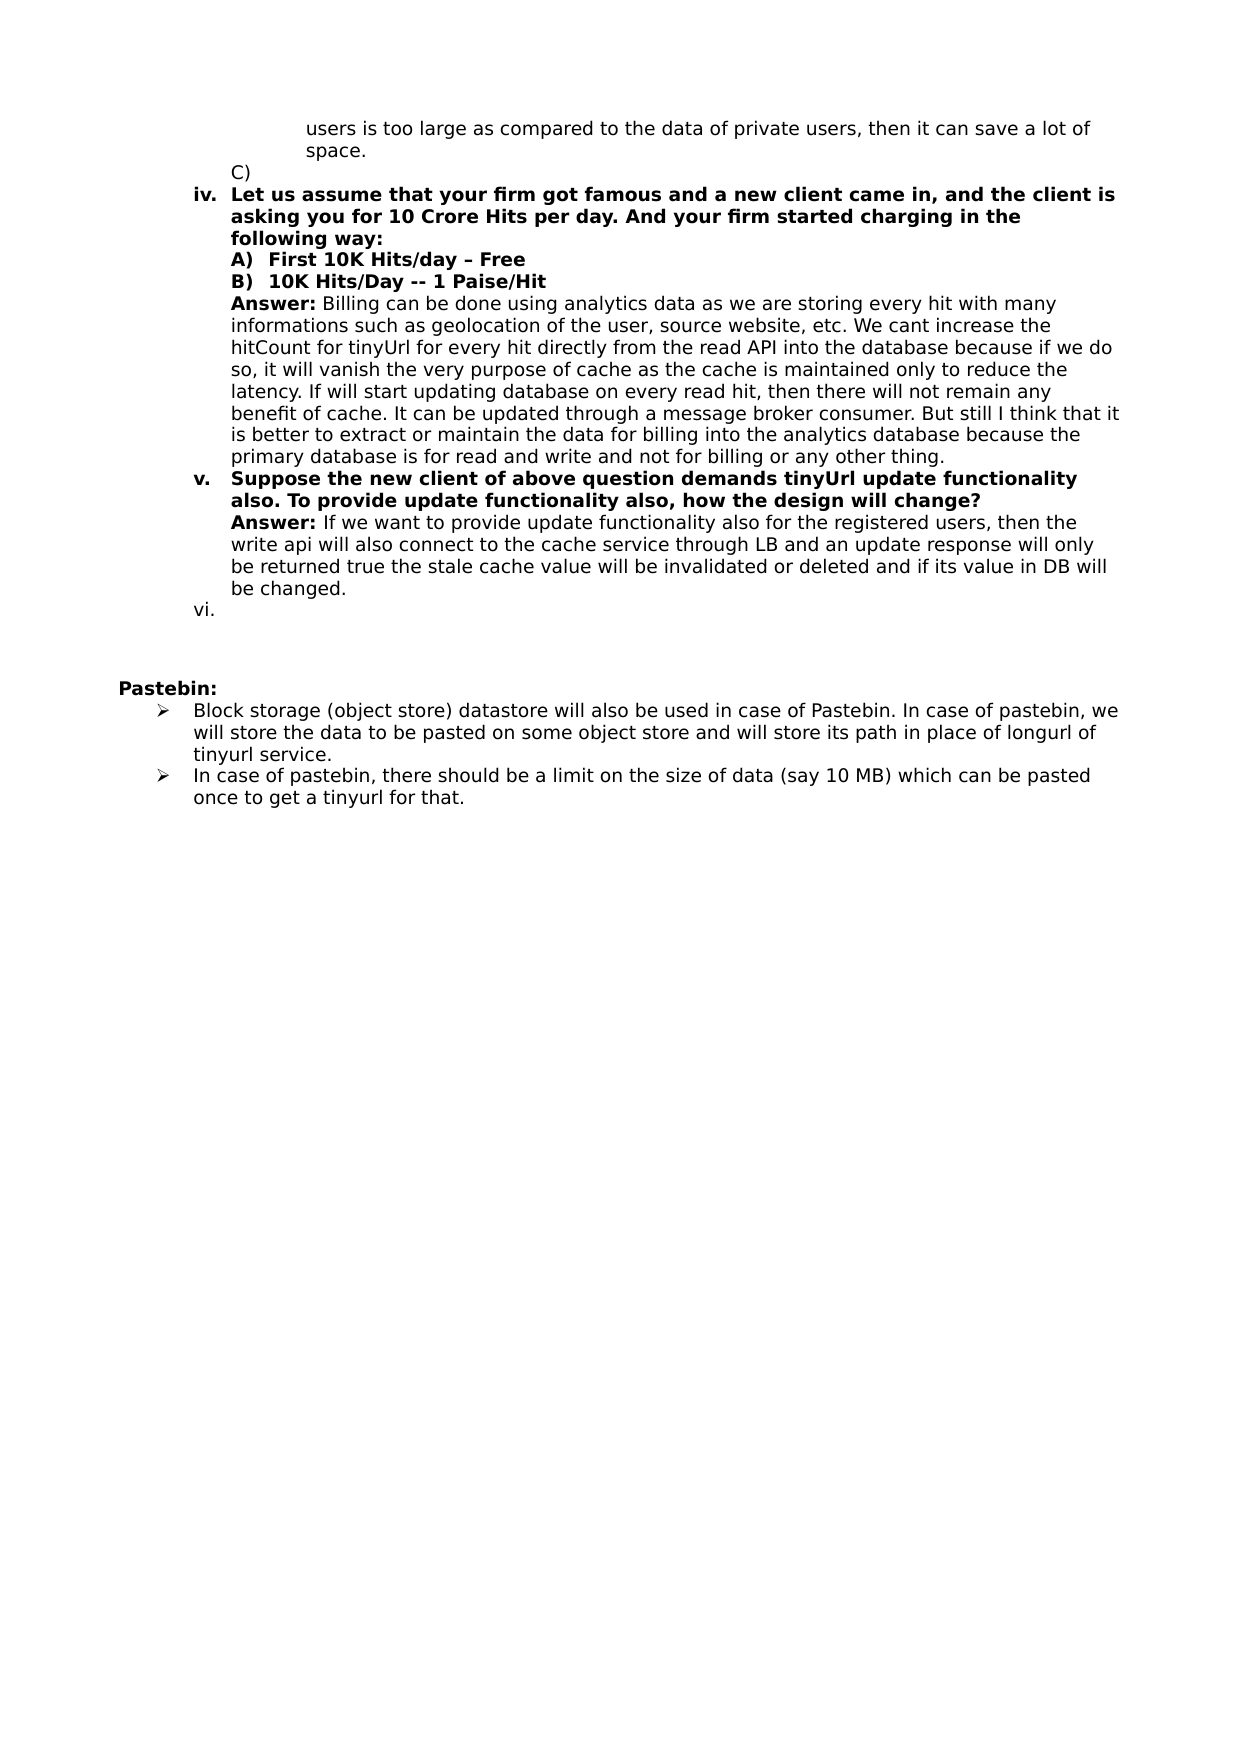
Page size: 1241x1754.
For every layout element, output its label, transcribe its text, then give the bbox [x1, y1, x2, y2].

list users is too large as compared to the data of private users, then it can save a lot of space. [268, 118, 1122, 162]
list Block storage (object store) datastore will also be used in case of Pastebin. In case of pastebin, we will store the data to be pasted on some object store and will store its path in place of longurl of tinyurl service. [156, 700, 1122, 765]
list 10K Hits/Day -- 1 Paise/Hit [231, 271, 1122, 293]
list Suppose the new client of above question demands tinyUrl update functionality also. To provide update functionality also, how the design will change? [193, 468, 1122, 512]
text Pastebin: [118, 678, 1122, 700]
list Answer: If we want to provide update functionality also for the registered users, then the write api will also connect to the cache service through LB and an update response will only be returned true the stale cache value will be invalidated or deleted and if its value in DB will be changed. [193, 512, 1122, 599]
list In case of pastebin, there should be a limit on the size of data (say 10 MB) which can be pasted once to get a tinyurl for that. [156, 765, 1122, 809]
list Let us assume that your firm got famous and a new client came in, and the client is asking you for 10 Crore Hits per day. And your firm started charging in the following way: [193, 184, 1122, 249]
list First 10K Hits/day – Free [231, 249, 1122, 271]
list Answer: Billing can be done using analytics data as we are storing every hit with many informations such as geolocation of the user, source website, etc. We cant increase the hitCount for tinyUrl for every hit directly from the read API into the database because if we do so, it will vanish the very purpose of cache as the cache is maintained only to reduce the latency. If will start updating database on every read hit, then there will not remain any benefit of cache. It can be updated through a message broker consumer. But still I think that it is better to extract or maintain the data for billing into the analytics database because the primary database is for read and write and not for billing or any other thing. [193, 293, 1122, 468]
